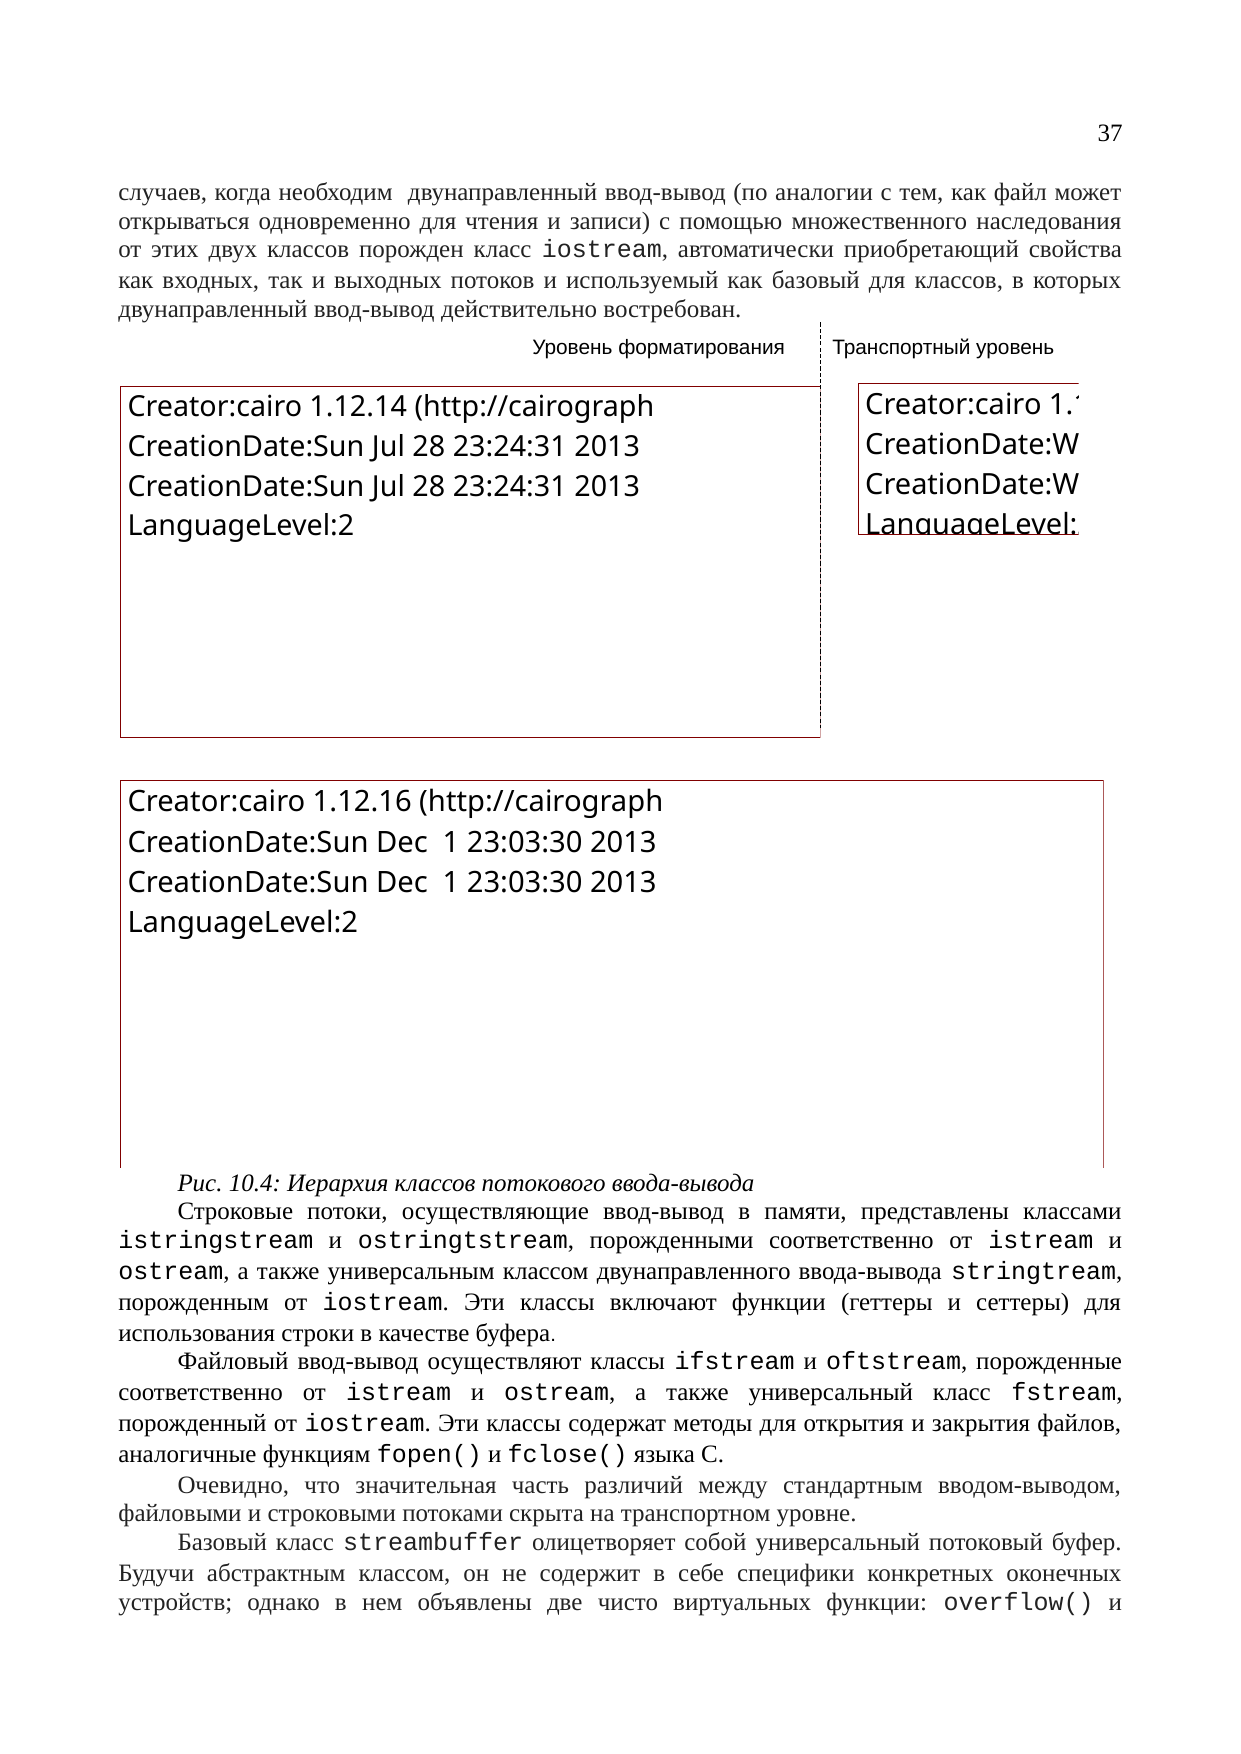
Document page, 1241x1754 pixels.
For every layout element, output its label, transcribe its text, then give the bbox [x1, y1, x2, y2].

text Файловый ввод-вывод осуществляют классы ifstream и oftstream, порожденные соответственно от istream и ostream, а также универсальный класс fstream, порожденный от iostream. Эти классы содержат методы для открытия и закрытия файлов, аналогичные функциям fopen() и fclose() языка С. [118, 1346, 1122, 1470]
text Очевидно, что значительная часть различий между стандартным вводом-выводом, файловыми и строковыми потоками скрыта на транспортном уровне. [118, 1470, 1122, 1527]
text Базовый класс streambuffer олицетворяет собой универсальный потоковый буфер. Будучи абстрактным классом, он не содержит в себе специфики конкретных оконечных устройств; однако в нем объявлены две чисто виртуальных функции: overflow() и [118, 1527, 1122, 1618]
text случаев, когда необходим двунаправленный ввод-вывод (по аналогии с тем, как файл может открываться одновременно для чтения и записи) с помощью множественного наследования от этих двух классов порожден класс iostream, автоматически приобретающий свойства как входных, так и выходных потоков и используемый как базовый для классов, в которых двунаправленный ввод-вывод действительно востребован. [118, 177, 1122, 323]
text Строковые потоки, осуществляющие ввод-вывод в памяти, представлены классами istringstream и ostringtstream, порожденными соответственно от istream и ostream, а также универсальным классом двунаправленного ввода-вывода stringtream, порожденным от iostream. Эти классы включают функции (геттеры и сеттеры) для использования строки в качестве буфера. [118, 1196, 1122, 1346]
text Рис. 10.4: Иерархия классов потокового ввода-вывода [118, 791, 1103, 1196]
